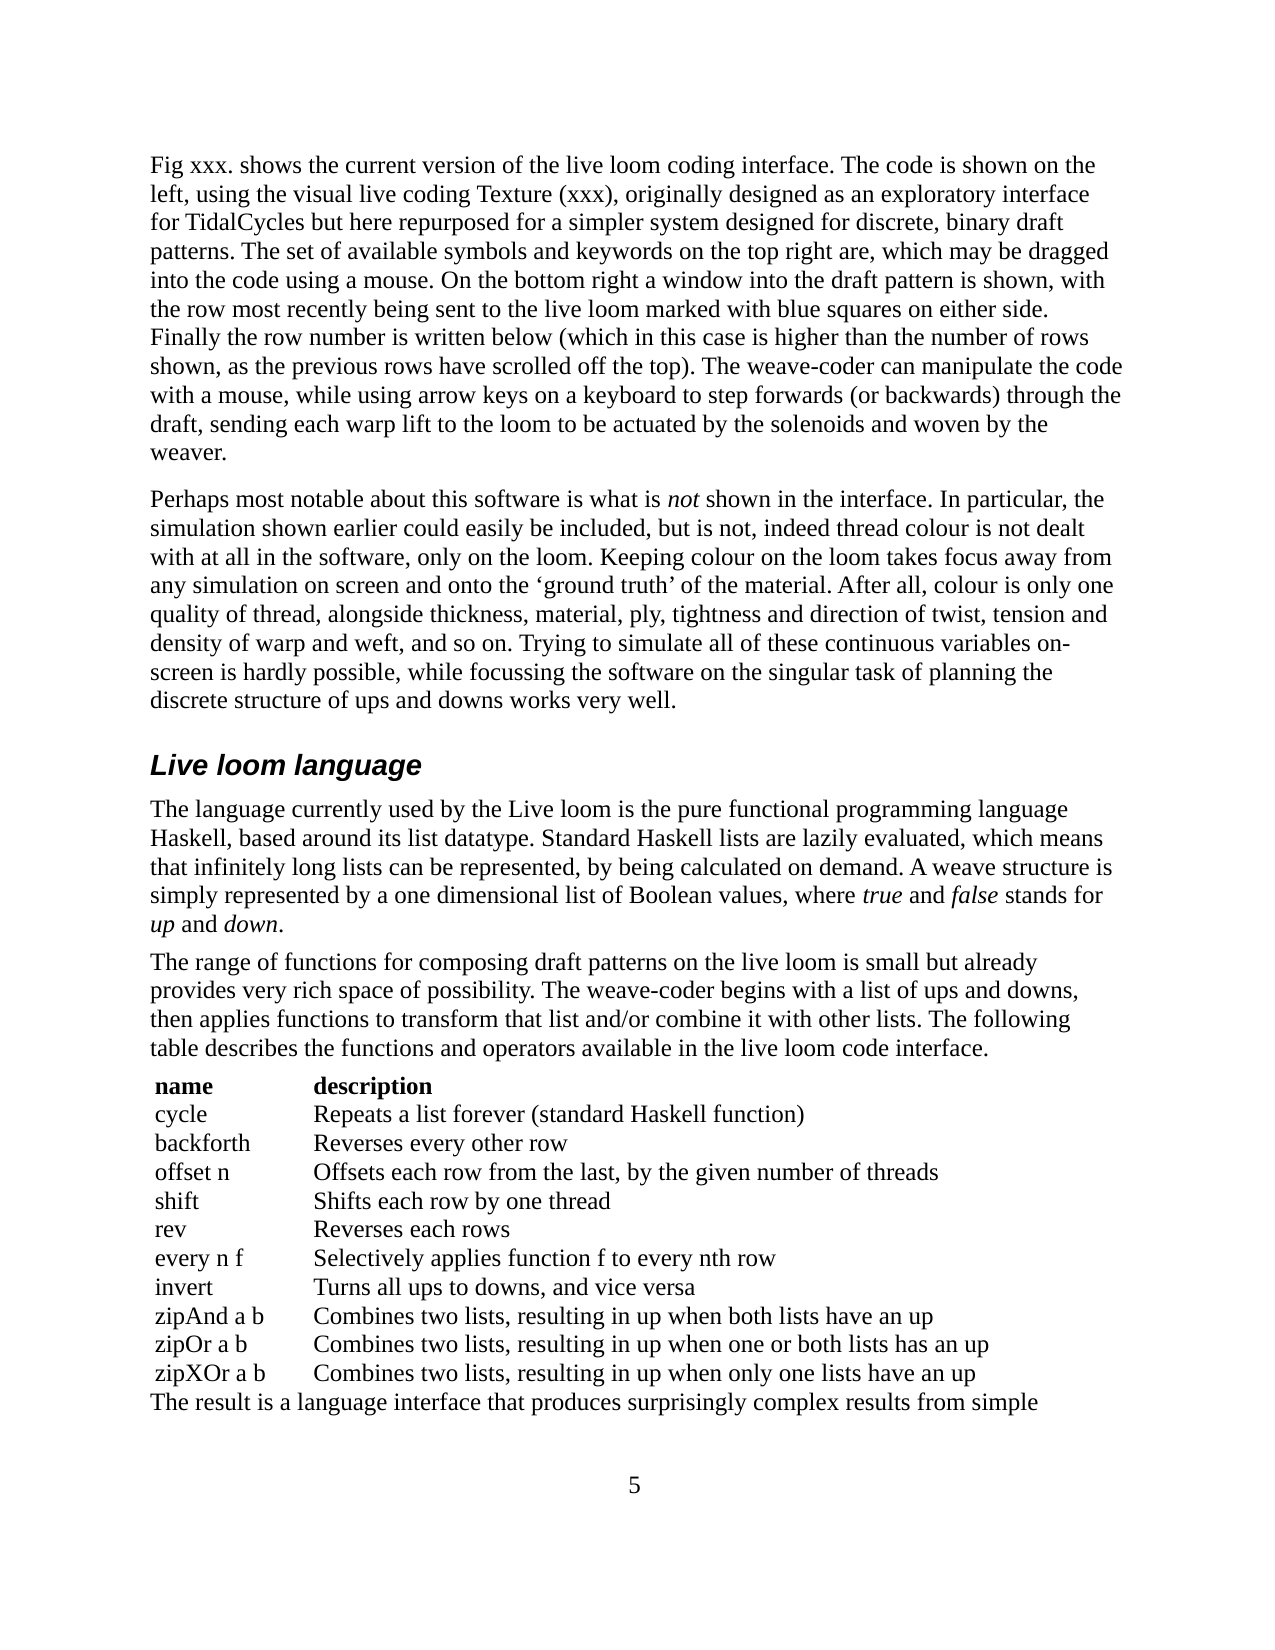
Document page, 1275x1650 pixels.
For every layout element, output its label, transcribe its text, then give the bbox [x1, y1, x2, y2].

text The range of functions for composing draft patterns on the live loom is small but already provides very rich space of possibility. The weave-coder begins with a list of ups and downs, then applies functions to transform that list and/or combine it with other lists. The following table describes the functions and operators available in the live loom code interface. [150, 947, 1125, 1062]
table_cell zipOr a b [150, 1330, 309, 1358]
table_cell Selectively applies function f to every nth row [309, 1243, 1125, 1272]
table_cell Repeats a list forever (standard Haskell function) [309, 1100, 1125, 1128]
table_cell backforth [150, 1128, 309, 1157]
table_header description [309, 1071, 1125, 1099]
text The language currently used by the Live loom is the pure functional programming language Haskell, based around its list datatype. Standard Haskell lists are lazily evaluated, which means that infinitely long lists can be represented, by being calculated on demand. A weave structure is simply represented by a one dimensional list of Boolean values, where true and false stands for up and down. [150, 794, 1125, 938]
table_cell Turns all ups to downs, and vice versa [309, 1272, 1125, 1301]
table_cell cycle [150, 1100, 309, 1128]
table_cell Combines two lists, resulting in up when one or both lists has an up [309, 1330, 1125, 1358]
table_cell zipXOr a b [150, 1358, 309, 1387]
table_cell Combines two lists, resulting in up when only one lists have an up [309, 1358, 1125, 1387]
table_cell Reverses each rows [309, 1215, 1125, 1243]
table_cell offset n [150, 1157, 309, 1186]
table_cell Offsets each row from the last, by the given number of threads [309, 1157, 1125, 1186]
table_cell rev [150, 1215, 309, 1243]
table_cell shift [150, 1186, 309, 1214]
table_cell invert [150, 1272, 309, 1301]
text The result is a language interface that produces surprisingly complex results from simple [150, 1387, 1125, 1416]
table_cell Shifts each row by one thread [309, 1186, 1125, 1214]
table_header name [150, 1071, 309, 1099]
table_cell zipAnd a b [150, 1301, 309, 1329]
table_cell Combines two lists, resulting in up when both lists have an up [309, 1301, 1125, 1329]
table_cell every n f [150, 1243, 309, 1272]
subtitle Live loom language [150, 748, 1125, 782]
text Fig xxx. shows the current version of the live loom coding interface. The code is shown on the left, using the visual live coding Texture (xxx), originally designed as an exploratory interface for TidalCycles but here repurposed for a simpler system designed for discrete, binary draft patterns. The set of available symbols and keywords on the top right are, which may be dragged into the code using a mouse. On the bottom right a window into the draft pattern is shown, with the row most recently being sent to the live loom marked with blue squares on either side. Finally the row number is written below (which in this case is higher than the number of rows shown, as the previous rows have scrolled off the top). The weave-coder can manipulate the code with a mouse, while using arrow keys on a keyboard to step forwards (or backwards) through the draft, sending each warp lift to the loom to be actuated by the solenoids and woven by the weaver. [150, 150, 1125, 466]
text Perhaps most notable about this software is what is not shown in the interface. In particular, the simulation shown earlier could easily be included, but is not, indeed thread colour is not dealt with at all in the software, only on the loom. Keeping colour on the loom takes focus away from any simulation on screen and onto the ‘ground truth’ of the material. After all, colour is only one quality of thread, alongside thickness, material, ply, tightness and direction of twist, tension and density of warp and weft, and so on. Trying to simulate all of these continuous variables on-screen is hardly possible, while focussing the software on the singular task of planning the discrete structure of ups and downs works very well. [150, 484, 1125, 714]
table_cell Reverses every other row [309, 1128, 1125, 1157]
